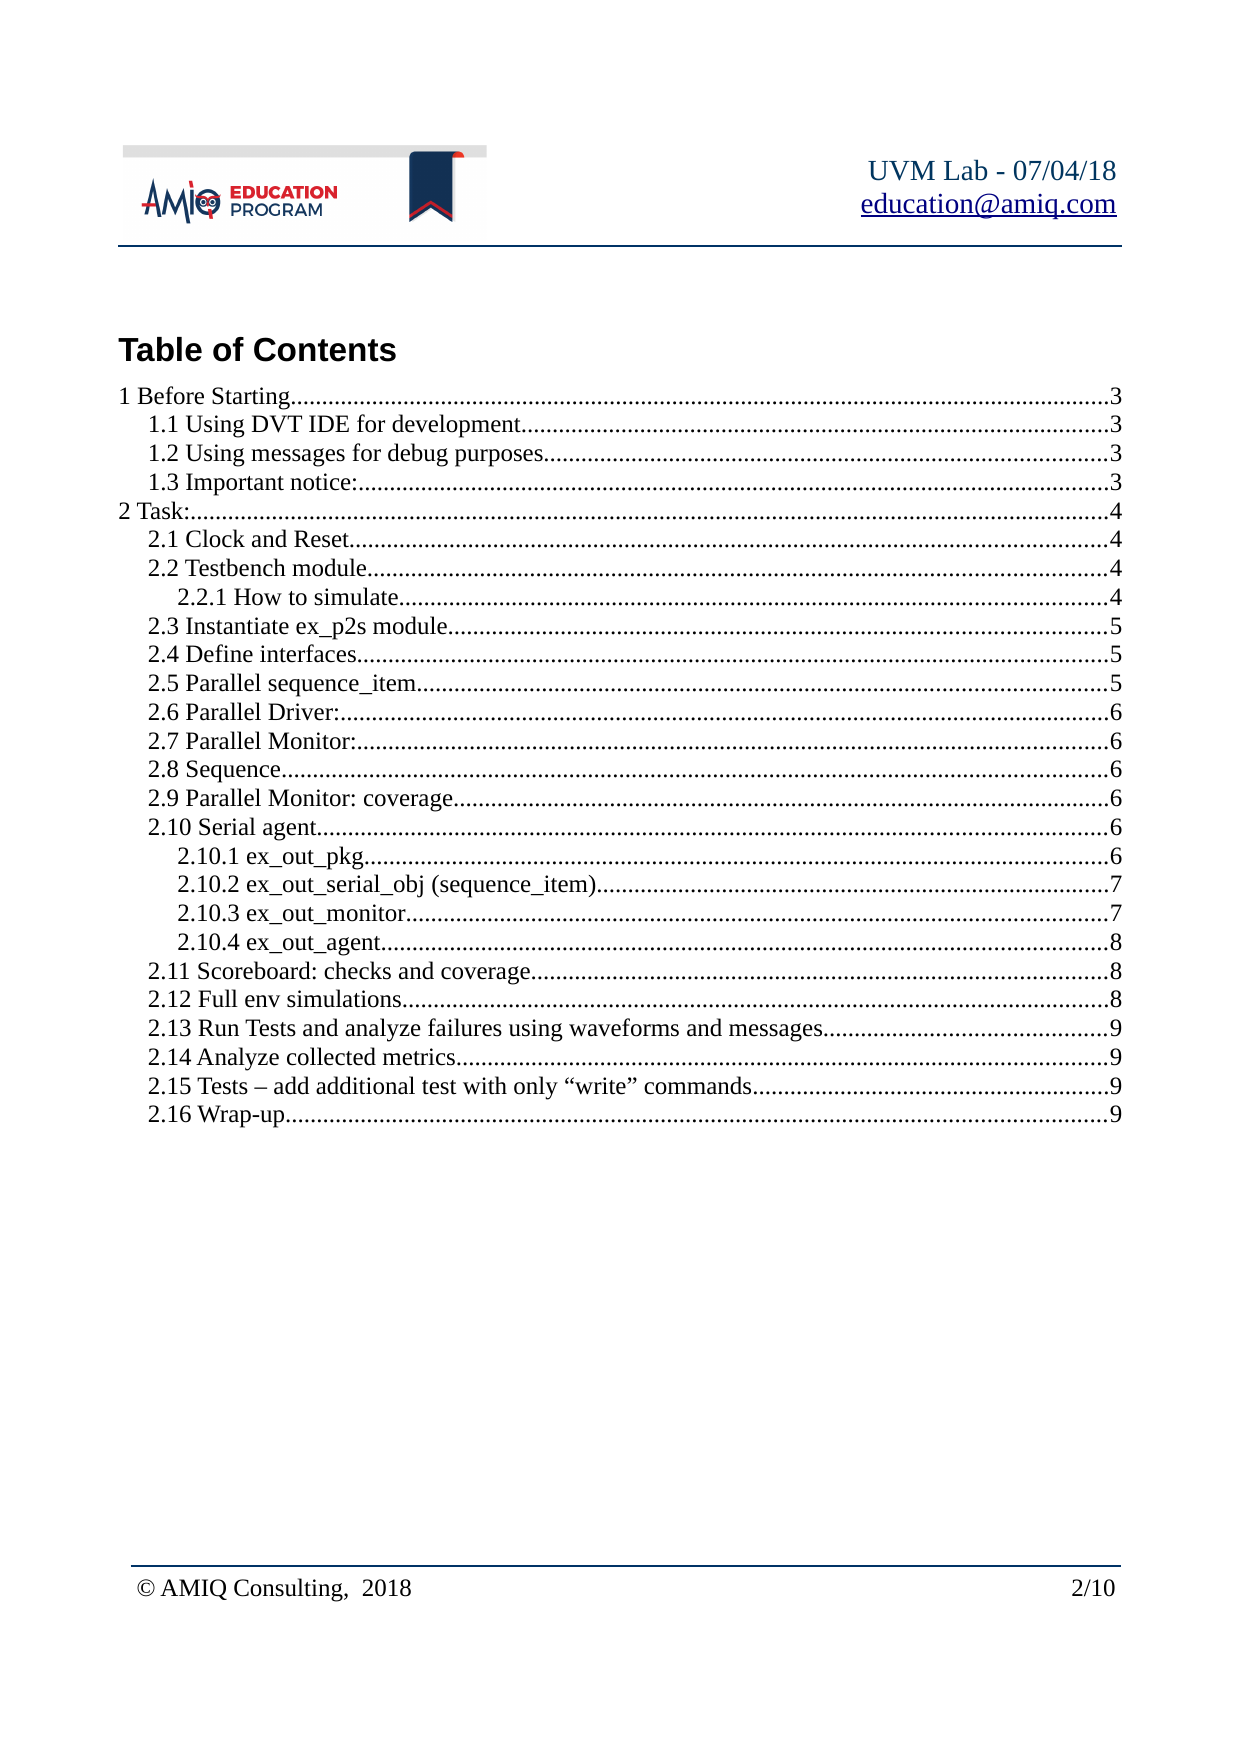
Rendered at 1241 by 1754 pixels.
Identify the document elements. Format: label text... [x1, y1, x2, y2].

text 1.3 Important notice: 3 [148, 467, 1122, 496]
text 2.5 Parallel sequence_item 5 [148, 668, 1122, 697]
text 1.1 Using DVT IDE for development 3 [148, 409, 1122, 438]
text 2.10.2 ex_out_serial_obj (sequence_item) 7 [177, 869, 1122, 898]
text 2.4 Define interfaces 5 [148, 639, 1122, 668]
text 2.2.1 How to simulate 4 [177, 582, 1122, 611]
text 2.1 Clock and Reset 4 [148, 524, 1122, 553]
text 2.10.1 ex_out_pkg 6 [177, 841, 1122, 869]
text 2.10 Serial agent 6 [148, 812, 1122, 841]
subtitle Table of Contents [118, 330, 1122, 368]
text 2.11 Scoreboard: checks and coverage 8 [148, 956, 1122, 984]
text 2.9 Parallel Monitor: coverage 6 [148, 783, 1122, 812]
text 2.6 Parallel Driver: 6 [148, 697, 1122, 726]
text 2.3 Instantiate ex_p2s module 5 [148, 611, 1122, 639]
text 1 Before Starting 3 [118, 381, 1122, 409]
text 1.2 Using messages for debug purposes 3 [148, 438, 1122, 467]
text 2.8 Sequence 6 [148, 754, 1122, 783]
text 2.10.3 ex_out_monitor 7 [177, 898, 1122, 927]
text 2.2 Testbench module 4 [148, 553, 1122, 582]
picture [122, 145, 487, 241]
text 2.10.4 ex_out_agent 8 [177, 927, 1122, 956]
text 2 Task: 4 [118, 496, 1122, 524]
text 2.15 Tests – add additional test with only “write” commands 9 [148, 1071, 1122, 1099]
text 2.12 Full env simulations 8 [148, 984, 1122, 1013]
text 2.13 Run Tests and analyze failures using waveforms and messages 9 [148, 1013, 1122, 1042]
text 2.7 Parallel Monitor: 6 [148, 726, 1122, 754]
text 2.14 Analyze collected metrics 9 [148, 1042, 1122, 1071]
text 2.16 Wrap-up 9 [148, 1099, 1122, 1128]
